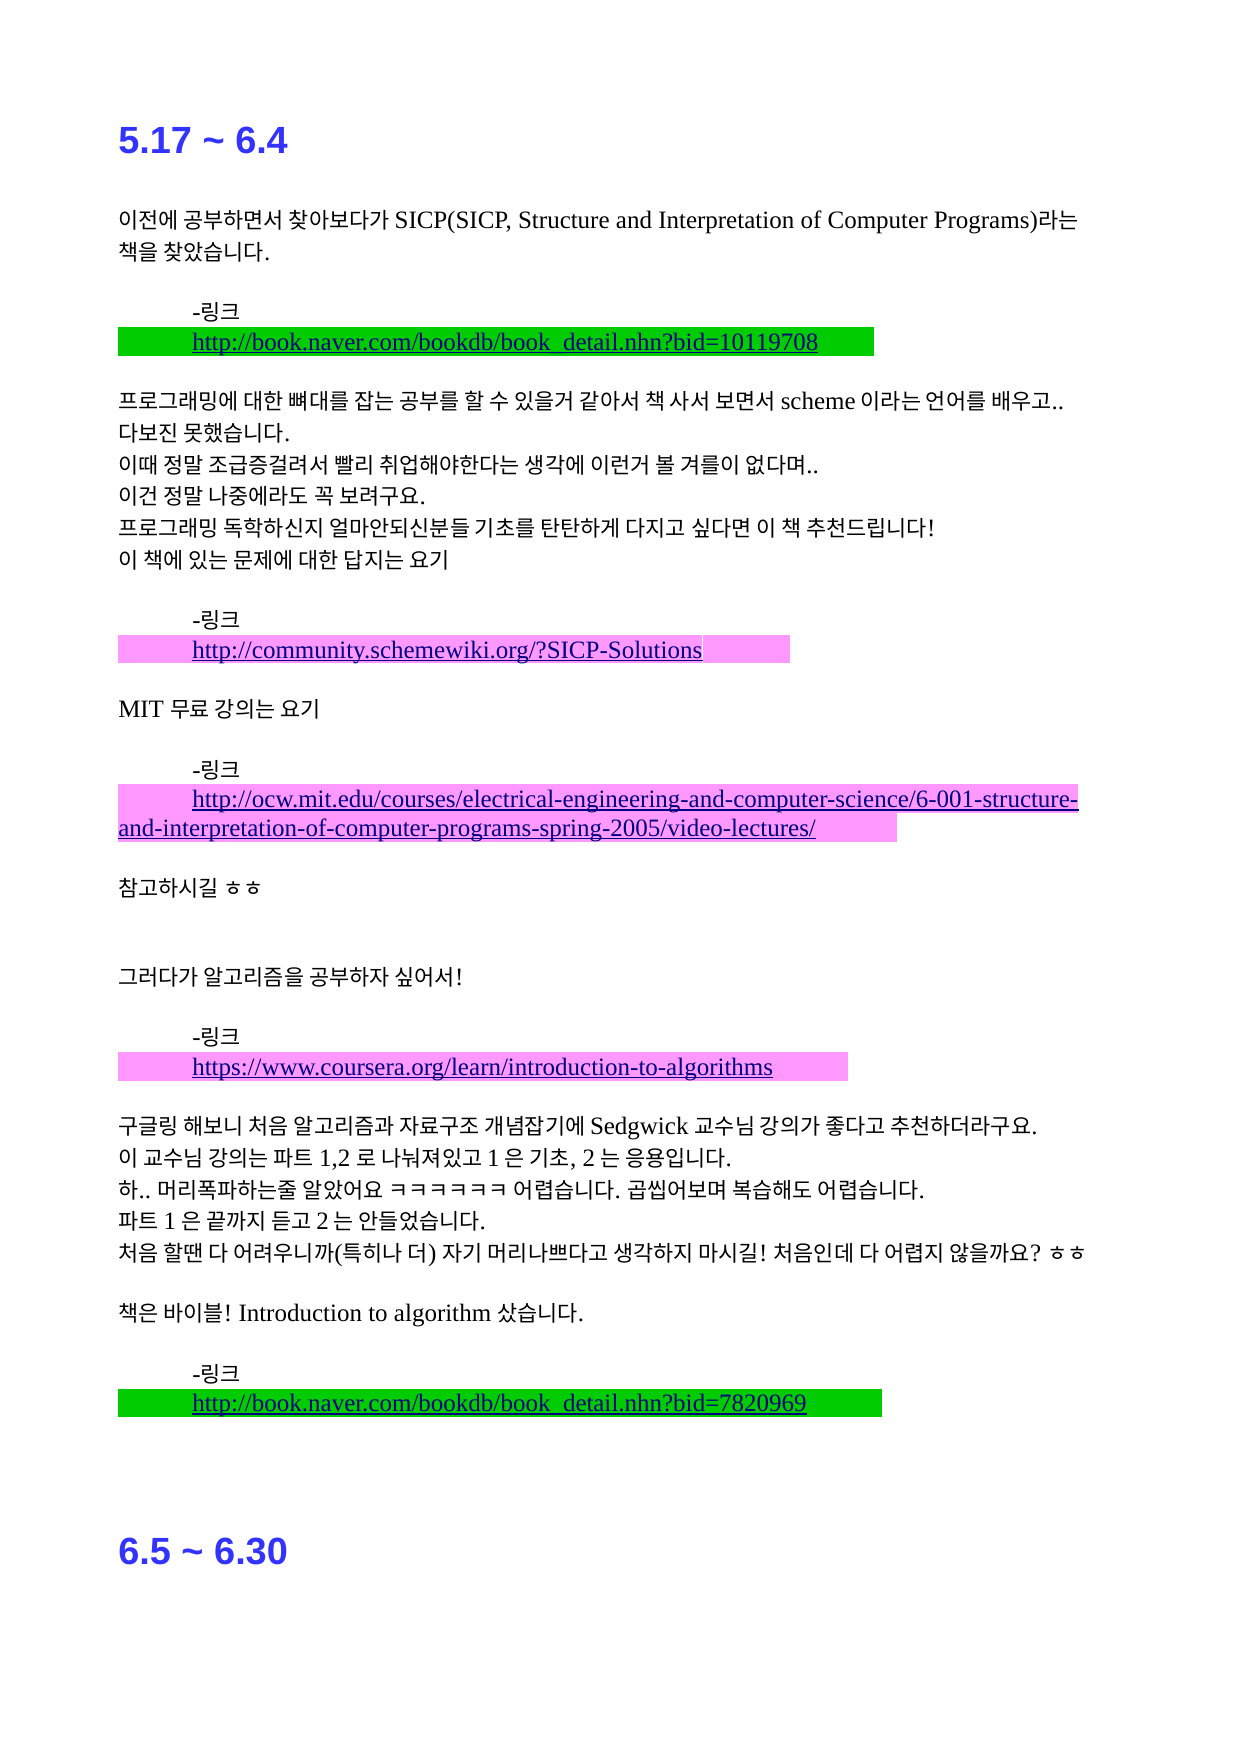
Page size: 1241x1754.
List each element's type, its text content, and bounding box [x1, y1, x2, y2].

text http://book.naver.com/bookdb/book_detail.nhn?bid=10119708 [118, 327, 1122, 356]
text 이전에 공부하면서 찾아보다가 SICP(SICP, Structure and Interpretation of Computer Programs)라는 책을 찾았습니다. [118, 203, 1122, 266]
text http://book.naver.com/bookdb/book_detail.nhn?bid=7820969 [118, 1388, 1122, 1417]
text http://ocw.mit.edu/courses/electrical-engineering-and-computer-science/6-001-structure-and-interpretation-of-computer-programs-spring-2005/video-lectures/ [118, 784, 1122, 842]
text -링크 [118, 1357, 1122, 1388]
text -링크 [118, 295, 1122, 327]
text 하.. 머리폭파하는줄 알았어요 ㅋㅋㅋㅋㅋㅋ 어렵습니다. 곱씹어보며 복습해도 어렵습니다. [118, 1173, 1122, 1204]
subtitle 5.17 ~ 6.4 [118, 118, 1122, 162]
text 이건 정말 나중에라도 꼭 보려구요. [118, 479, 1122, 511]
text MIT 무료 강의는 요기 [118, 692, 1122, 724]
text 그러다가 알고리즘을 공부하자 싶어서! [118, 960, 1122, 991]
text 파트 1은 끝까지 듣고 2는 안들었습니다. [118, 1204, 1122, 1236]
subtitle 6.5 ~ 6.30 [118, 1528, 1122, 1572]
text 이 교수님 강의는 파트 1,2 로 나눠져있고 1은 기초, 2는 응용입니다. [118, 1141, 1122, 1173]
text -링크 [118, 753, 1122, 784]
text 구글링 해보니 처음 알고리즘과 자료구조 개념잡기에Sedgwick 교수님 강의가 좋다고 추천하더라구요. [118, 1109, 1122, 1141]
text 프로그래밍 독학하신지 얼마안되신분들 기초를 탄탄하게 다지고 싶다면 이 책 추천드립니다! [118, 511, 1122, 543]
text 책은 바이블! Introduction to algorithm 샀습니다. [118, 1296, 1122, 1328]
text -링크 [118, 1020, 1122, 1052]
text -링크 [118, 603, 1122, 635]
text 이 책에 있는 문제에 대한 답지는 요기 [118, 543, 1122, 574]
text http://community.schemewiki.org/?SICP-Solutions [118, 635, 1122, 663]
text 참고하시길 ㅎㅎ [118, 871, 1122, 902]
text 이때 정말 조급증걸려서 빨리 취업해야한다는 생각에 이런거 볼 겨를이 없다며.. [118, 448, 1122, 479]
text https://www.coursera.org/learn/introduction-to-algorithms [118, 1052, 1122, 1081]
text 프로그래밍에 대한 뼈대를 잡는 공부를 할 수 있을거 같아서 책 사서 보면서 scheme이라는 언어를 배우고.. [118, 384, 1122, 416]
text 처음 할땐 다 어려우니까(특히나 더) 자기 머리나쁘다고 생각하지 마시길! 처음인데 다 어렵지 않을까요? ㅎㅎ [118, 1236, 1122, 1268]
text 다보진 못했습니다. [118, 416, 1122, 448]
